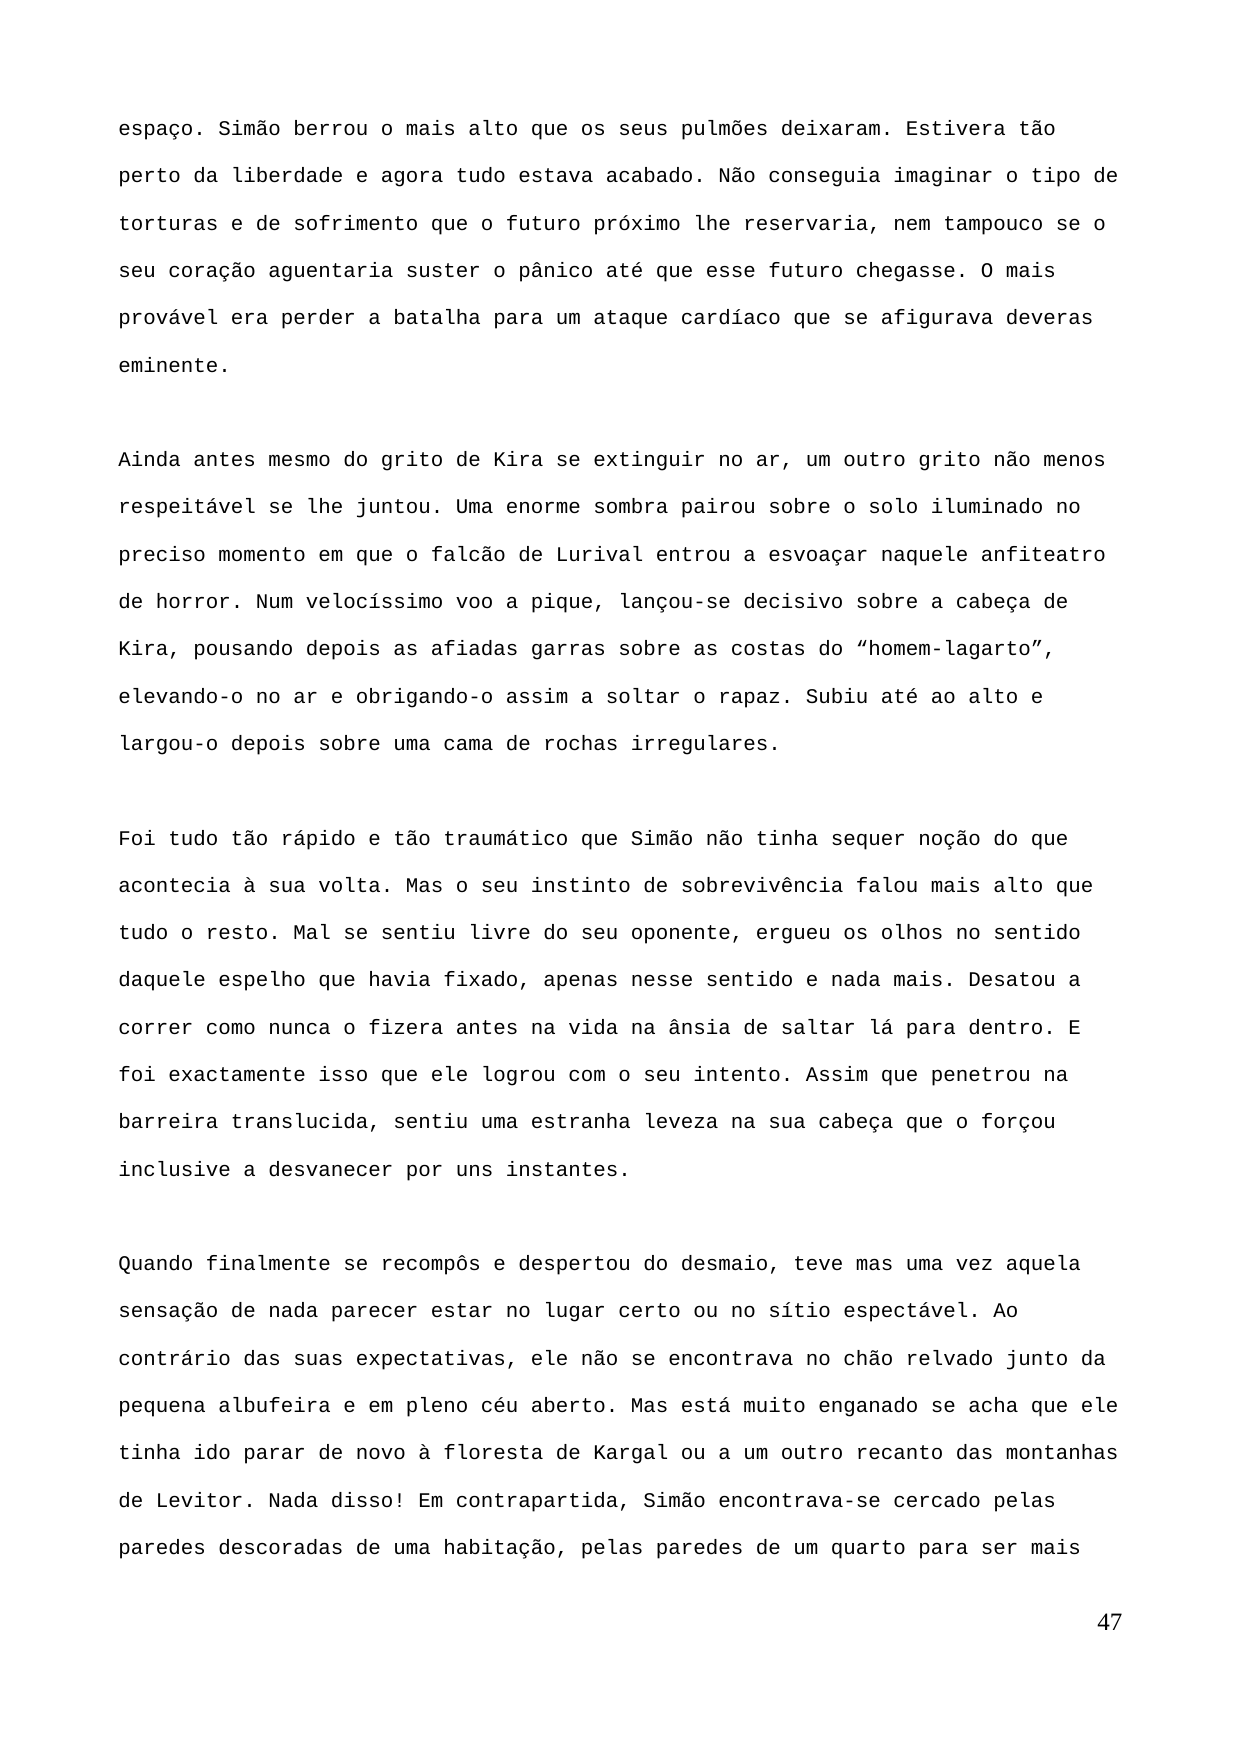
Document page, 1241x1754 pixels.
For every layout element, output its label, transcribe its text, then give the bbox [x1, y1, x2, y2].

text Foi tudo tão rápido e tão traumático que Simão não tinha sequer noção do que acontecia à sua volta. Mas o seu instinto de sobrevivência falou mais alto que tudo o resto. Mal se sentiu livre do seu oponente, ergueu os olhos no sentido daquele espelho que havia fixado, apenas nesse sentido e nada mais. Desatou a correr como nunca o fizera antes na vida na ânsia de saltar lá para dentro. E foi exactamente isso que ele logrou com o seu intento. Assim que penetrou na barreira translucida, sentiu uma estranha leveza na sua cabeça que o forçou inclusive a desvanecer por uns instantes. Quando finalmente se recompôs e despertou do desmaio, teve mas uma vez aquela sensação de nada parecer estar no lugar certo ou no sítio espectável. Ao contrário das suas expectativas, ele não se encontrava no chão relvado junto da pequena albufeira e em pleno céu aberto. Mas está muito enganado se acha que ele tinha ido parar de novo à floresta de Kargal ou a um outro recanto das montanhas de Levitor. Nada disso! Em contrapartida, Simão encontrava-se cercado pelas paredes descoradas de uma habitação, pelas paredes de um quarto para ser mais [118, 827, 1122, 1561]
text espaço. Simão berrou o mais alto que os seus pulmões deixaram. Estivera tão perto da liberdade e agora tudo estava acabado. Não conseguia imaginar o tipo de torturas e de sofrimento que o futuro próximo lhe reservaria, nem tampouco se o seu coração aguentaria suster o pânico até que esse futuro chegasse. O mais provável era perder a batalha para um ataque cardíaco que se afigurava deveras eminente. [118, 118, 1122, 378]
text Ainda antes mesmo do grito de Kira se extinguir no ar, um outro grito não menos respeitável se lhe juntou. Uma enorme sombra pairou sobre o solo iluminado no preciso momento em que o falcão de Lurival entrou a esvoaçar naquele anfiteatro de horror. Num velocíssimo voo a pique, lançou-se decisivo sobre a cabeça de Kira, pousando depois as afiadas garras sobre as costas do “homem-lagarto”, elevando-o no ar e obrigando-o assim a soltar o rapaz. Subiu até ao alto e largou-o depois sobre uma cama de rochas irregulares. [118, 449, 1122, 804]
